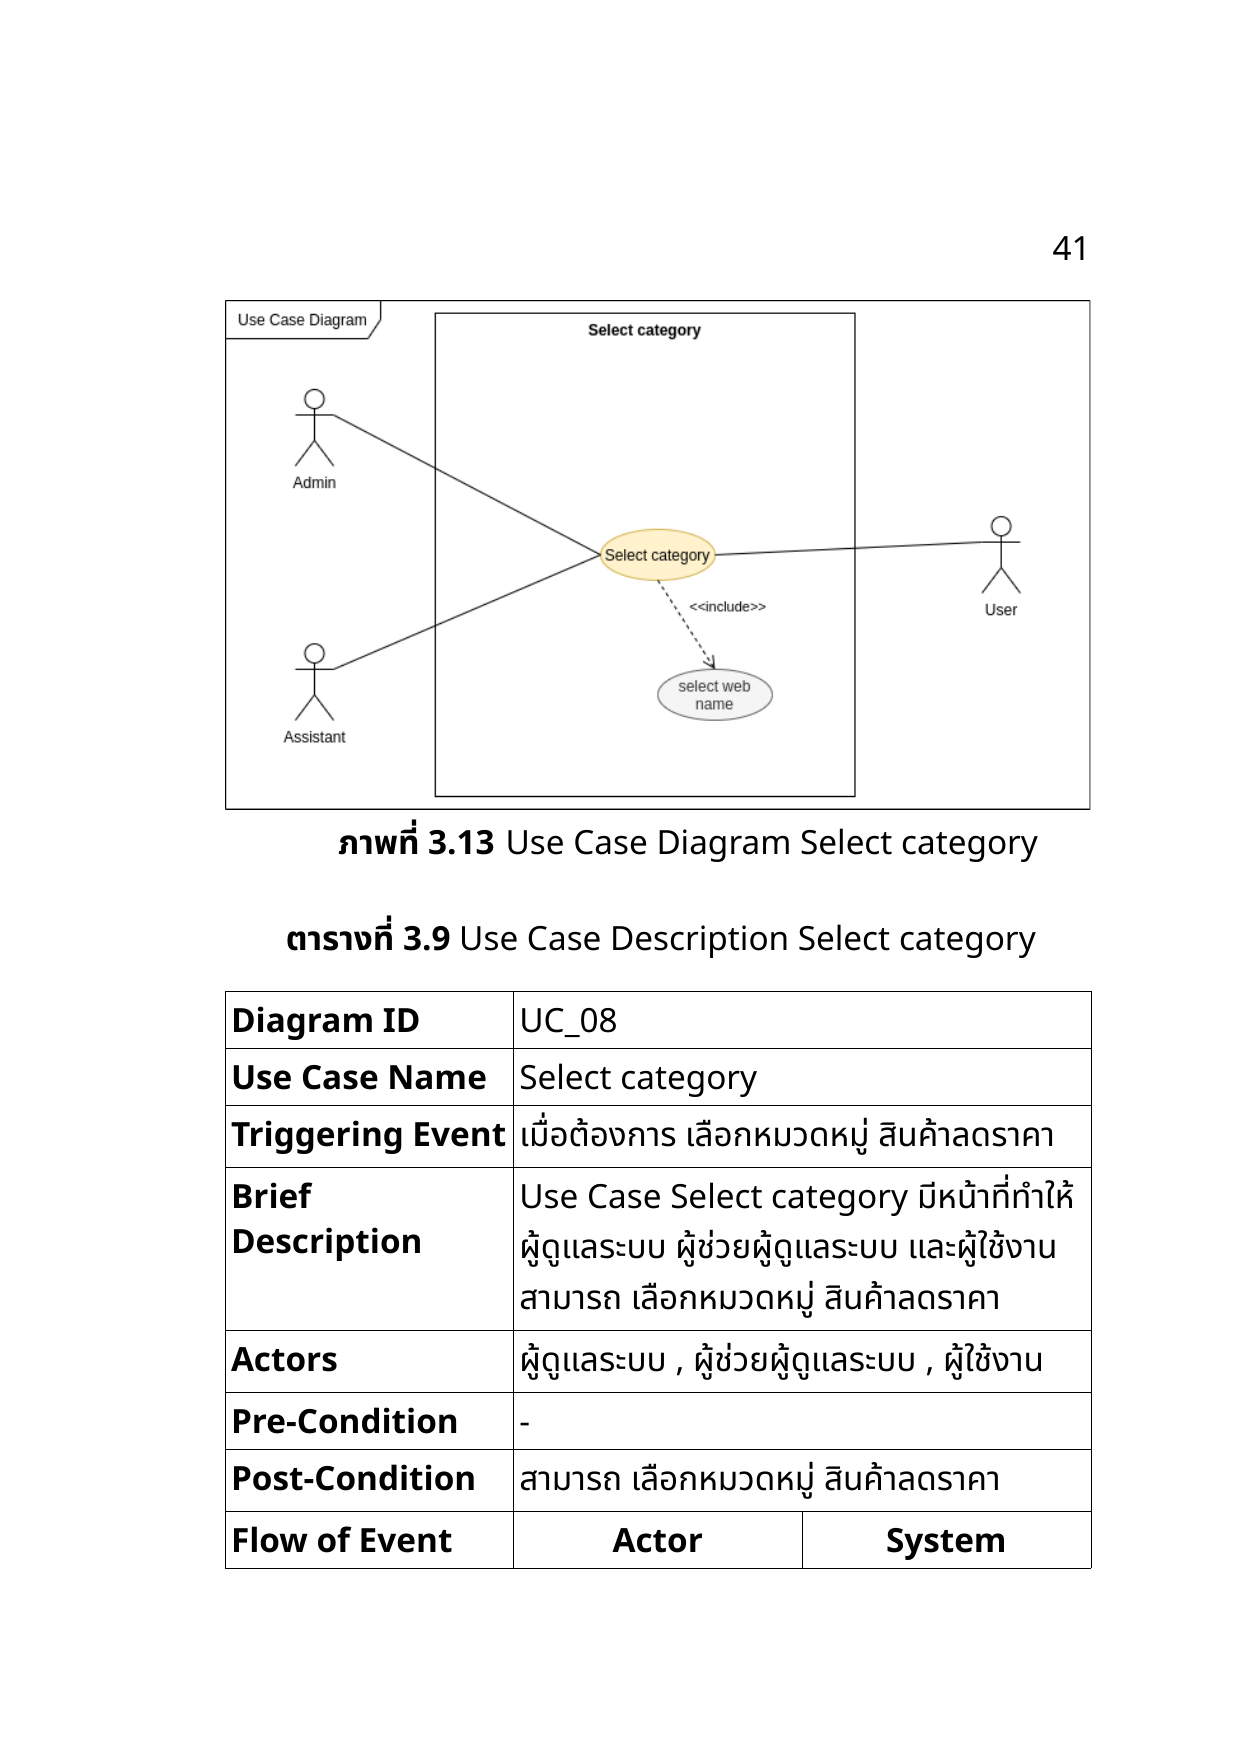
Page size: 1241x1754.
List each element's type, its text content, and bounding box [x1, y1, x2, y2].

table_cell - [514, 1393, 1091, 1449]
table_cell Use Case Select category มีหน้าที่ทำให้ ผู้ดูแลระบบ ผู้ช่วยผู้ดูแลระบบ และผู้ใช้งาน สามารถ เลือกหมวดหมู่ สินค้าลดราคา [514, 1168, 1091, 1330]
table_cell Post-Condition [226, 1450, 513, 1511]
table_cell Actor [514, 1512, 802, 1568]
table_header Diagram ID [226, 992, 513, 1048]
table_cell เมื่อต้องการ เลือกหมวดหมู่ สินค้าลดราคา [514, 1106, 1091, 1167]
table_cell System [803, 1512, 1091, 1568]
table_cell Flow of Event [226, 1512, 513, 1568]
table_cell Triggering Event [226, 1106, 513, 1167]
table_header UC_08 [514, 992, 1091, 1048]
table_cell Select category [514, 1049, 1091, 1105]
table_cell ผู้ดูแลระบบ , ผู้ช่วยผู้ดูแลระบบ , ผู้ใช้งาน [514, 1331, 1091, 1392]
table_cell Brief Description [226, 1168, 513, 1330]
table_cell Actors [226, 1331, 513, 1392]
table_cell Pre-Condition [226, 1393, 513, 1449]
text ภาพที่ 3.13 Use Case Diagram Select category [225, 810, 1091, 869]
table_cell สามารถ เลือกหมวดหมู่ สินค้าลดราคา [514, 1450, 1091, 1511]
picture [225, 300, 1091, 810]
table_cell Use Case Name [226, 1049, 513, 1105]
text ตารางที่ 3.9 Use Case Description Select category [225, 915, 1091, 966]
